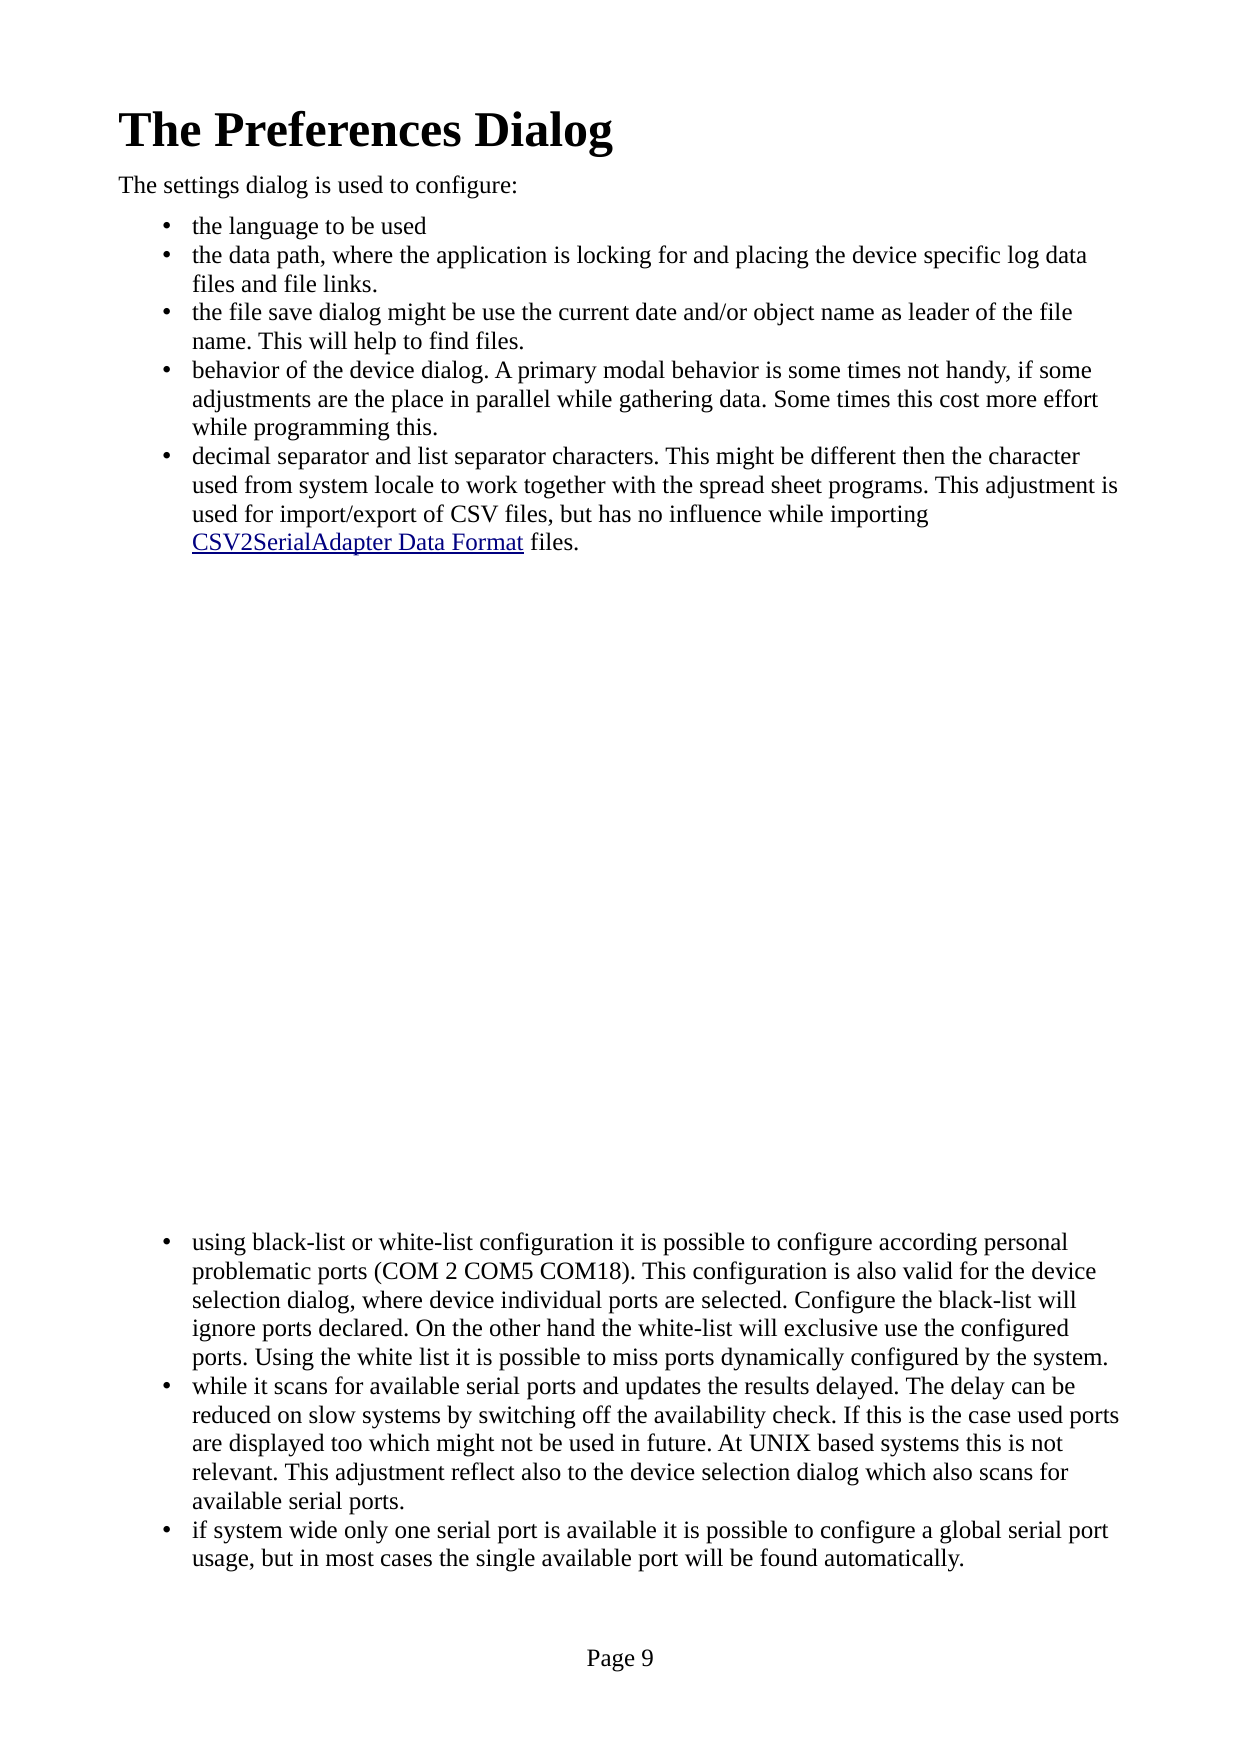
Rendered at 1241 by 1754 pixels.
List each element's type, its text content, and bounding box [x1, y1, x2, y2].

list decimal separator and list separator characters. This might be different then the character used from system locale to work together with the spread sheet programs. This adjustment is used for import/export of CSV files, but has no influence while importing CSV2SerialAdapter Data Format files. [162, 441, 1122, 556]
list the language to be used [162, 211, 1122, 240]
list using black-list or white-list configuration it is possible to configure according personal problematic ports (COM 2 COM5 COM18). This configuration is also valid for the device selection dialog, where device individual ports are selected. Configure the black-list will ignore ports declared. On the other hand the white-list will exclusive use the configured ports. Using the white list it is possible to miss ports dynamically configured by the system. [162, 1227, 1122, 1371]
list the data path, where the application is locking for and placing the device specific log data files and file links. [162, 240, 1122, 297]
list behavior of the device dialog. A primary modal behavior is some times not handy, if some adjustments are the place in parallel while gathering data. Some times this cost more effort while programming this. [162, 355, 1122, 441]
subtitle The Preferences Dialog [118, 100, 1122, 157]
list if system wide only one serial port is available it is possible to configure a global serial port usage, but in most cases the single available port will be found automatically. [162, 1515, 1122, 1572]
list the file save dialog might be use the current date and/or object name as leader of the file name. This will help to find files. [162, 297, 1122, 355]
text The settings dialog is used to configure: [118, 170, 1122, 199]
list while it scans for available serial ports and updates the results delayed. The delay can be reduced on slow systems by switching off the availability check. If this is the case used ports are displayed too which might not be used in future. At UNIX based systems this is not relevant. This adjustment reflect also to the device selection dialog which also scans for available serial ports. [162, 1371, 1122, 1515]
